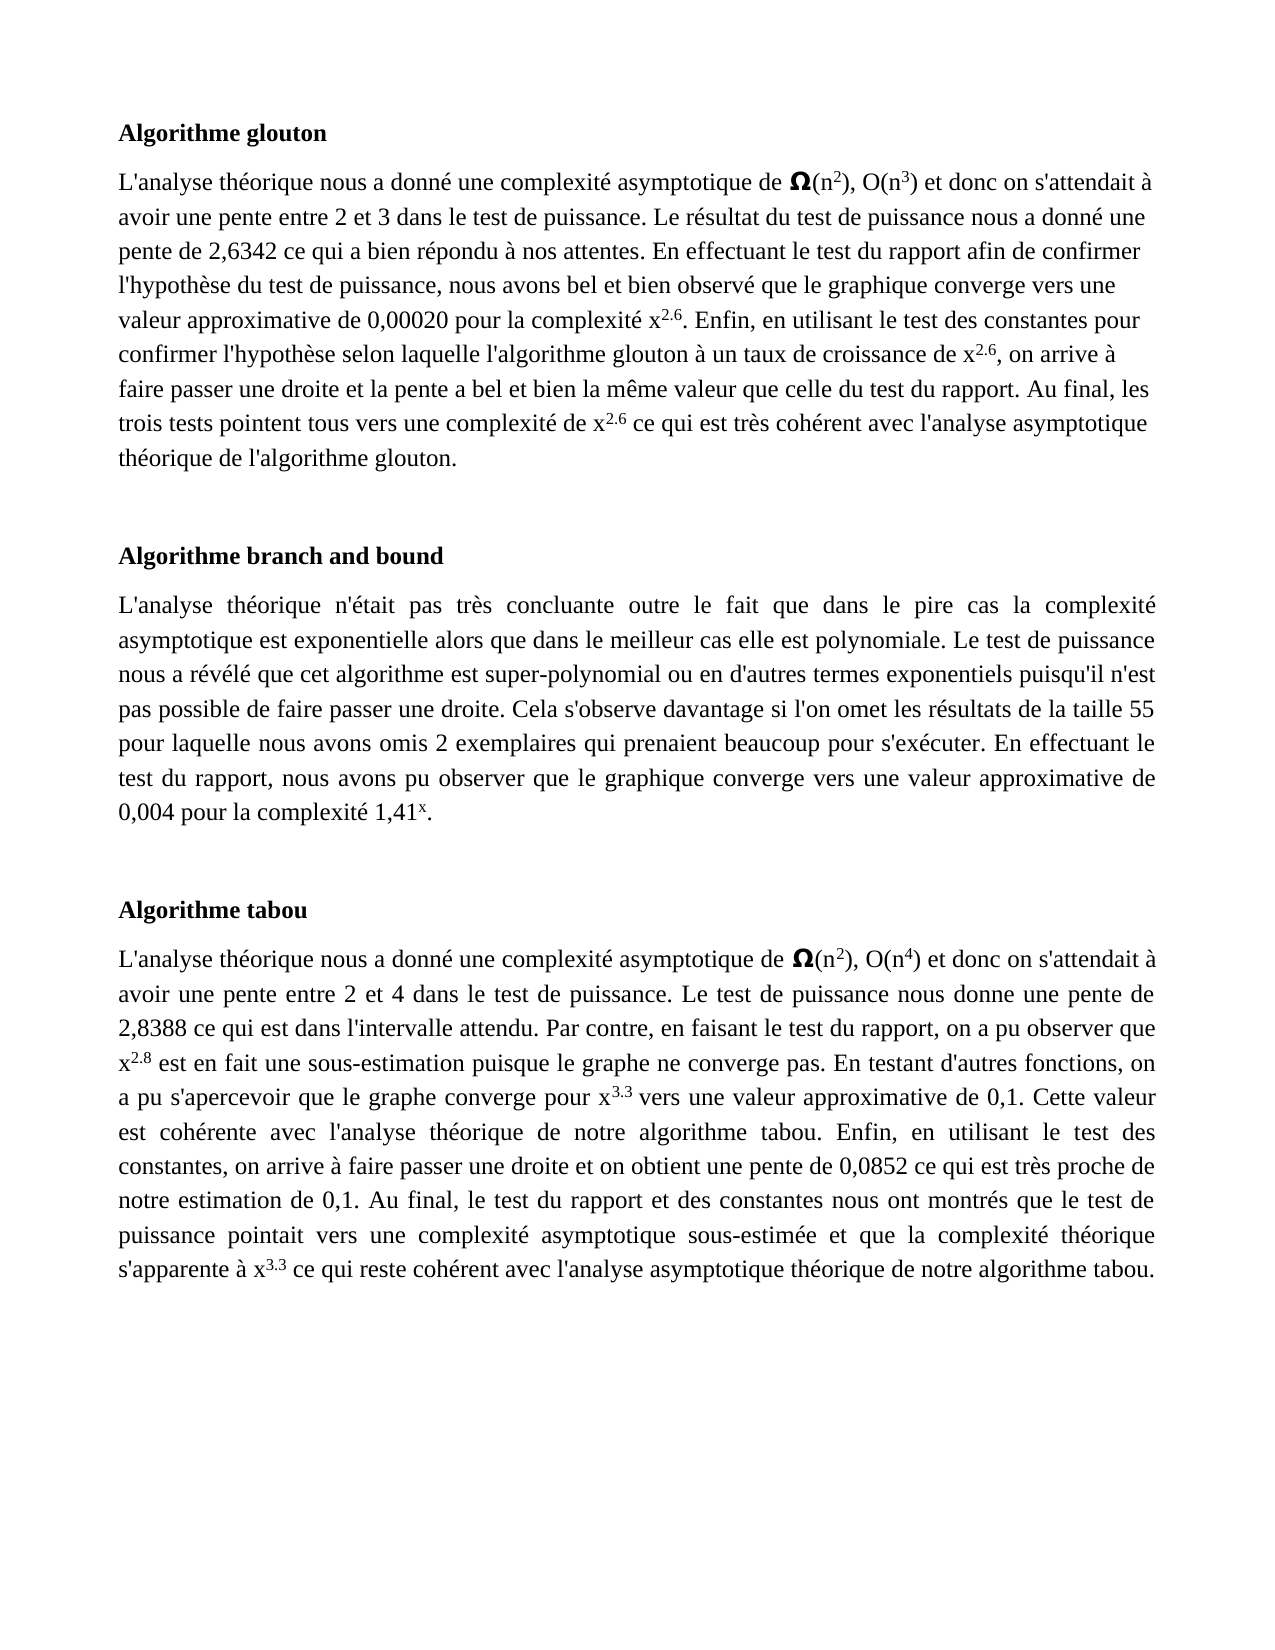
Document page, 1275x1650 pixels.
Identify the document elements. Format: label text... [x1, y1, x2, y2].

text L'analyse théorique n'était pas très concluante outre le fait que dans le pire cas la complexité asymptotique est exponentielle alors que dans le meilleur cas elle est polynomiale. Le test de puissance nous a révélé que cet algorithme est super-polynomial ou en d'autres termes exponentiels puisqu'il n'est pas possible de faire passer une droite. Cela s'observe davantage si l'on omet les résultats de la taille 55 pour laquelle nous avons omis 2 exemplaires qui prenaient beaucoup pour s'exécuter. En effectuant le test du rapport, nous avons pu observer que le graphique converge vers une valeur approximative de 0,004 pour la complexité 1,41x. [118, 590, 1157, 826]
text Algorithme branch and bound [118, 541, 1157, 570]
text L'analyse théorique nous a donné une complexité asymptotique de 𝝮(n2), O(n3) et donc on s'attendait à avoir une pente entre 2 et 3 dans le test de puissance. Le résultat du test de puissance nous a donné une pente de 2,6342 ce qui a bien répondu à nos attentes. En effectuant le test du rapport afin de confirmer l'hypothèse du test de puissance, nous avons bel et bien observé que le graphique converge vers une valeur approximative de 0,00020 pour la complexité x2.6. Enfin, en utilisant le test des constantes pour confirmer l'hypothèse selon laquelle l'algorithme glouton à un taux de croissance de x2.6, on arrive à faire passer une droite et la pente a bel et bien la même valeur que celle du test du rapport. Au final, les trois tests pointent tous vers une complexité de x2.6 ce qui est très cohérent avec l'analyse asymptotique théorique de l'algorithme glouton. [118, 167, 1157, 472]
text Algorithme tabou [118, 895, 1157, 924]
text Algorithme glouton [118, 118, 1157, 147]
text L'analyse théorique nous a donné une complexité asymptotique de 𝝮(n2), O(n4) et donc on s'attendait à avoir une pente entre 2 et 4 dans le test de puissance. Le test de puissance nous donne une pente de 2,8388 ce qui est dans l'intervalle attendu. Par contre, en faisant le test du rapport, on a pu observer que x2.8 est en fait une sous-estimation puisque le graphe ne converge pas. En testant d'autres fonctions, on a pu s'apercevoir que le graphe converge pour x3.3 vers une valeur approximative de 0,1. Cette valeur est cohérente avec l'analyse théorique de notre algorithme tabou. Enfin, en utilisant le test des constantes, on arrive à faire passer une droite et on obtient une pente de 0,0852 ce qui est très proche de notre estimation de 0,1. Au final, le test du rapport et des constantes nous ont montrés que le test de puissance pointait vers une complexité asymptotique sous-estimée et que la complexité théorique s'apparente à x3.3 ce qui reste cohérent avec l'analyse asymptotique théorique de notre algorithme tabou. [118, 944, 1157, 1283]
